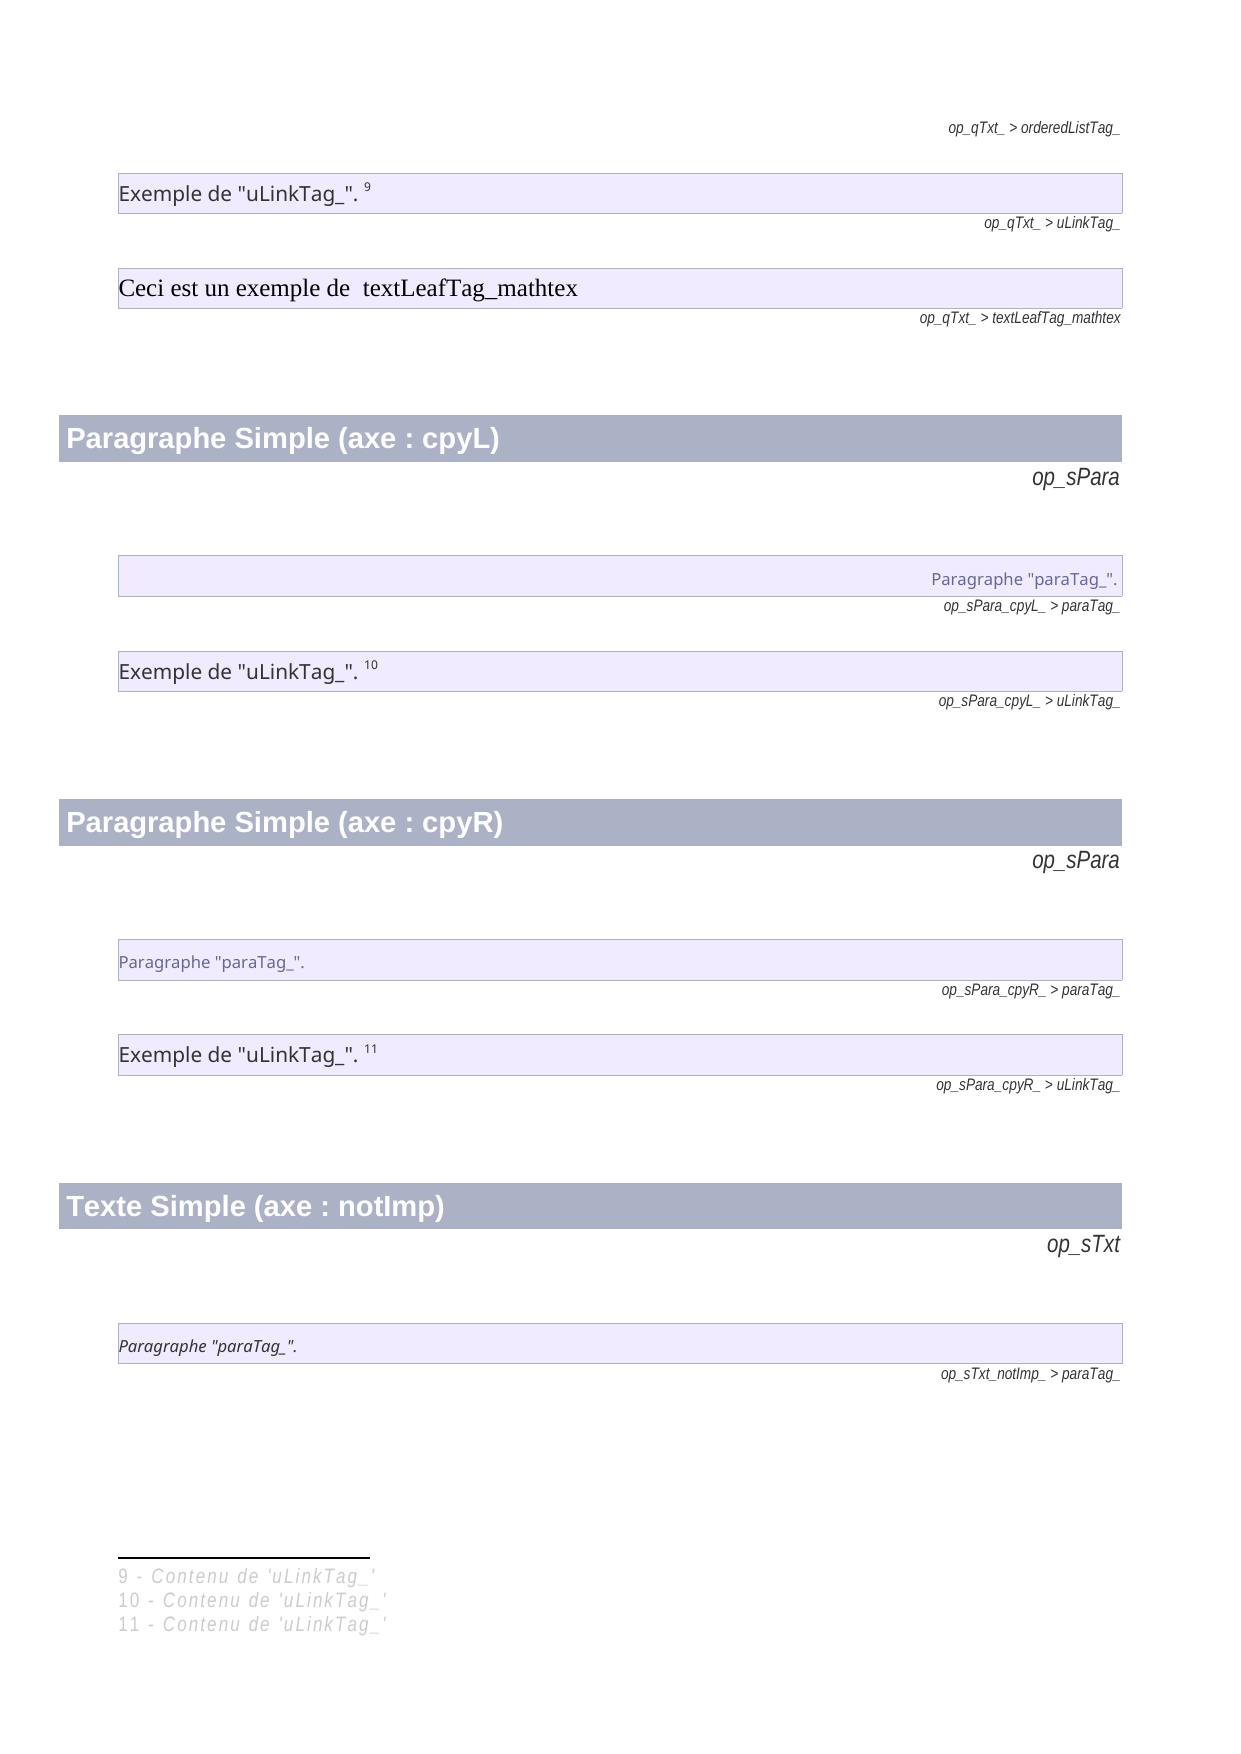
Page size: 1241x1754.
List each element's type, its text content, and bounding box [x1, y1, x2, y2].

title op_qTxt_ > orderedListTag_ [118, 118, 1122, 137]
table_header Exemple de "uLinkTag_". [119, 174, 1122, 213]
table_header Paragraphe "paraTag_". [119, 1324, 1122, 1363]
title op_qTxt_ > uLinkTag_ [118, 214, 1122, 232]
table_header Paragraphe "paraTag_". [119, 940, 1122, 980]
table_header Exemple de "uLinkTag_". [119, 652, 1122, 691]
title Texte Simple (axe : notImp) [60, 1184, 1122, 1228]
title Paragraphe Simple (axe : cpyL) [60, 416, 1122, 461]
title op_sPara_cpyR_ > paraTag_ [118, 981, 1122, 999]
title op_sPara_cpyL_ > uLinkTag_ [118, 692, 1122, 710]
title op_sPara_cpyR_ > uLinkTag_ [118, 1076, 1122, 1094]
title Paragraphe Simple (axe : cpyR) [60, 800, 1122, 844]
table_header Exemple de "uLinkTag_". [119, 1035, 1122, 1075]
title op_qTxt_ > textLeafTag_mathtex [118, 309, 1122, 327]
subtitle op_sTxt [118, 1229, 1122, 1258]
title op_sPara_cpyL_ > paraTag_ [118, 597, 1122, 615]
title op_sTxt_notImp_ > paraTag_ [118, 1364, 1122, 1383]
table_header Ceci est un exemple de textLeafTag_mathtex [119, 269, 1122, 308]
subtitle op_sPara [118, 462, 1122, 491]
subtitle op_sPara [118, 846, 1122, 874]
table_header Paragraphe "paraTag_". [119, 556, 1122, 596]
